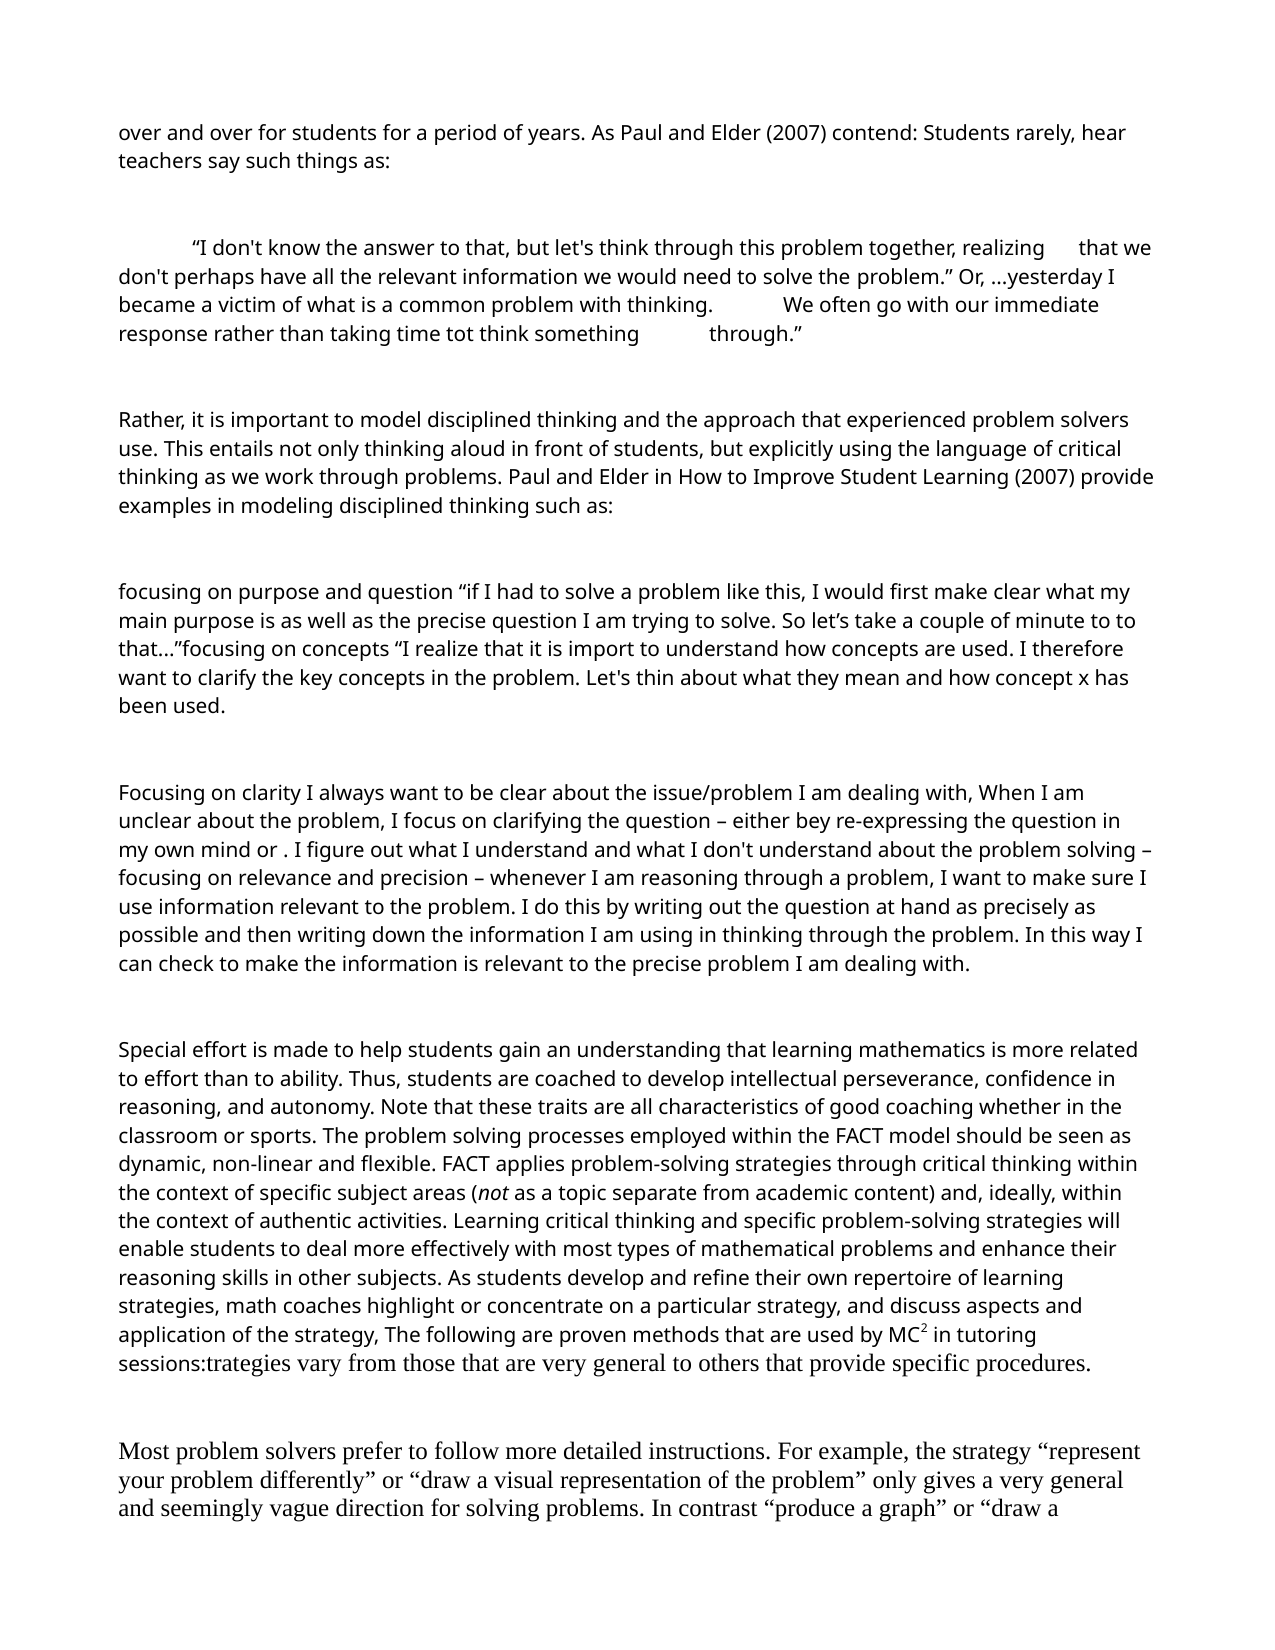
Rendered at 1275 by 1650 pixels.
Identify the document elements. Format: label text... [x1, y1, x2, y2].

text focusing on purpose and question “if I had to solve a problem like this, I would first make clear what my main purpose is as well as the precise question I am trying to solve. So let’s take a couple of minute to to that...”focusing on concepts “I realize that it is import to understand how concepts are used. I therefore want to clarify the key concepts in the problem. Let's thin about what they mean and how concept x has been used. [118, 577, 1157, 720]
text Most problem solvers prefer to follow more detailed instructions. For example, the strategy “represent your problem differently” or “draw a visual representation of the problem” only gives a very general and seemingly vague direction for solving problems. In contrast “produce a graph” or “draw a [118, 1436, 1157, 1522]
text “I don't know the answer to that, but let's think through this problem together, realizing that we don't perhaps have all the relevant information we would need to solve the problem.” Or, ...yesterday I became a victim of what is a common problem with thinking. We often go with our immediate response rather than taking time tot think something through.” [118, 233, 1157, 347]
text Special effort is made to help students gain an understanding that learning mathematics is more related to effort than to ability. Thus, students are coached to develop intellectual perseverance, confidence in reasoning, and autonomy. Note that these traits are all characteristics of good coaching whether in the classroom or sports. The problem solving processes employed within the FACT model should be seen as dynamic, non-linear and flexible. FACT applies problem-solving strategies through critical thinking within the context of specific subject areas (not as a topic separate from academic content) and, ideally, within the context of authentic activities. Learning critical thinking and specific problem-solving strategies will enable students to deal more effectively with most types of mathematical problems and enhance their reasoning skills in other subjects. As students develop and refine their own repertoire of learning strategies, math coaches highlight or concentrate on a particular strategy, and discuss aspects and application of the strategy, The following are proven methods that are used by MC2 in tutoring sessions:trategies vary from those that are very general to others that provide specific procedures. [118, 1035, 1157, 1378]
text Focusing on clarity I always want to be clear about the issue/problem I am dealing with, When I am unclear about the problem, I focus on clarifying the question – either bey re-expressing the question in my own mind or . I figure out what I understand and what I don't understand about the problem solving – focusing on relevance and precision – whenever I am reasoning through a problem, I want to make sure I use information relevant to the problem. I do this by writing out the question at hand as precisely as possible and then writing down the information I am using in thinking through the problem. In this way I can check to make the information is relevant to the precise problem I am dealing with. [118, 778, 1157, 977]
text over and over for students for a period of years. As Paul and Elder (2007) contend: Students rarely, hear teachers say such things as: [118, 118, 1157, 175]
text Rather, it is important to model disciplined thinking and the approach that experienced problem solvers use. This entails not only thinking aloud in front of students, but explicitly using the language of critical thinking as we work through problems. Paul and Elder in How to Improve Student Learning (2007) provide examples in modeling disciplined thinking such as: [118, 405, 1157, 519]
